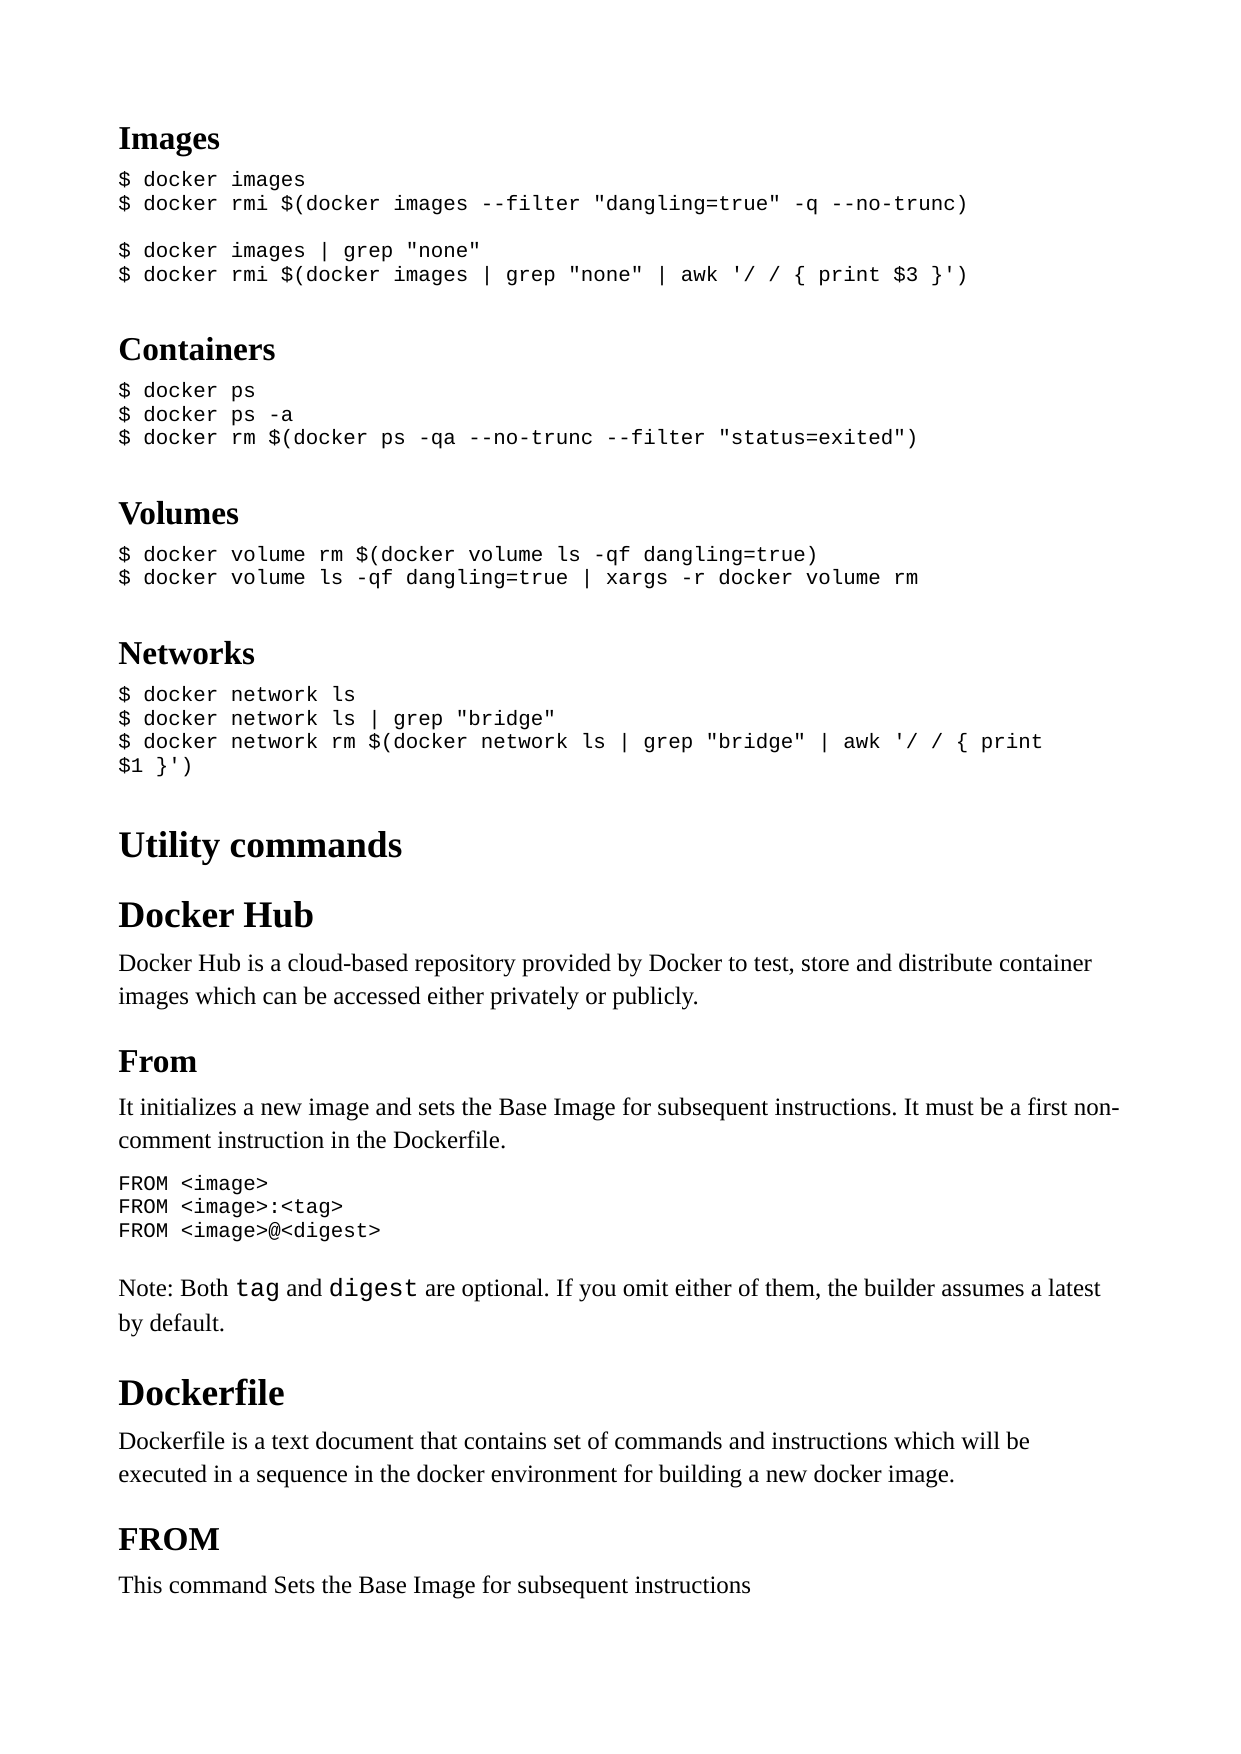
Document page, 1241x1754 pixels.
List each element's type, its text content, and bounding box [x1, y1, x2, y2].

text $ docker rmi $(docker images --filter "dangling=true" -q --no-trunc) [118, 193, 1122, 216]
text $ docker volume ls -qf dangling=true | xargs -r docker volume rm [118, 567, 1122, 591]
text $ docker network ls | grep "bridge" [118, 707, 1122, 731]
subtitle Volumes [118, 493, 1122, 531]
subtitle Containers [118, 329, 1122, 367]
text $ docker ps [118, 380, 1122, 404]
text This command Sets the Base Image for subsequent instructions [118, 1570, 1122, 1599]
text $ docker rmi $(docker images | grep "none" | awk '/ / { print $3 }') [118, 263, 1122, 287]
text $ docker volume rm $(docker volume ls -qf dangling=true) [118, 544, 1122, 567]
text Note: Both tag and digest are optional. If you omit either of them, the builder assumes a latest by default. [118, 1273, 1122, 1337]
text $ docker network rm $(docker network ls | grep "bridge" | awk '/ / { print $1 }') [118, 731, 1122, 778]
text FROM <image> [118, 1173, 1122, 1197]
text Dockerfile is a text document that contains set of commands and instructions which will be executed in a sequence in the docker environment for building a new docker image. [118, 1426, 1122, 1488]
text FROM <image>@<digest> [118, 1220, 1122, 1244]
subtitle Docker Hub [118, 893, 1122, 936]
text $ docker images | grep "none" [118, 240, 1122, 263]
subtitle Images [118, 118, 1122, 156]
subtitle From [118, 1041, 1122, 1080]
text It initializes a new image and sets the Base Image for subsequent instructions. It must be a first non-comment instruction in the Dockerfile. [118, 1092, 1122, 1154]
text Docker Hub is a cloud-based repository provided by Docker to test, store and distribute container images which can be accessed either privately or publicly. [118, 948, 1122, 1010]
text FROM <image>:<tag> [118, 1197, 1122, 1220]
subtitle Dockerfile [118, 1371, 1122, 1414]
subtitle FROM [118, 1519, 1122, 1558]
text $ docker rm $(docker ps -qa --no-trunc --filter "status=exited") [118, 427, 1122, 451]
subtitle Utility commands [118, 822, 1122, 866]
text $ docker network ls [118, 684, 1122, 707]
text $ docker ps -a [118, 404, 1122, 427]
text $ docker images [118, 169, 1122, 193]
subtitle Networks [118, 633, 1122, 671]
